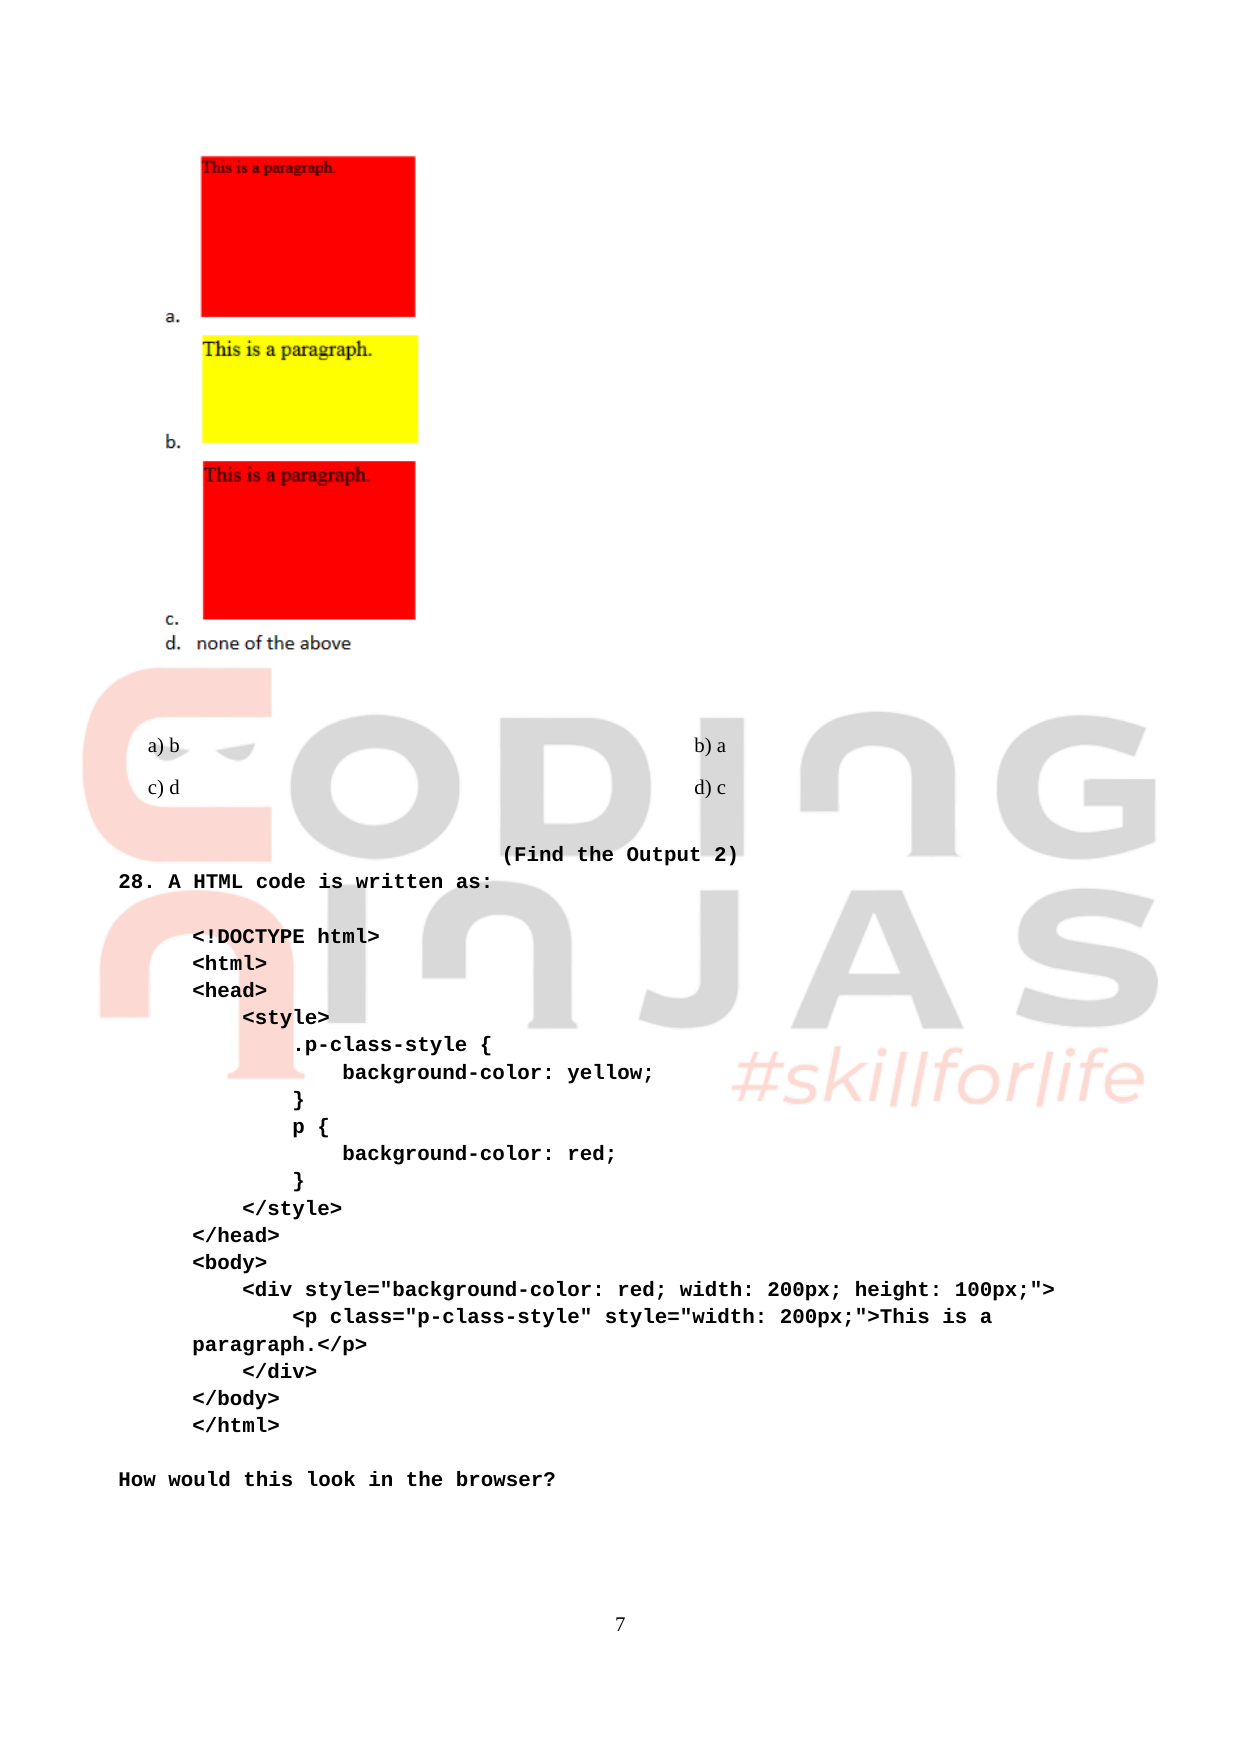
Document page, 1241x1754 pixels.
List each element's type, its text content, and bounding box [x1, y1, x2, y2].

text </div> [192, 1361, 1122, 1384]
text </body> [192, 1388, 1122, 1412]
text <div style="background-color: red; width: 200px; height: 100px;"> [192, 1279, 1122, 1303]
text } [192, 1170, 1122, 1194]
text </head> [192, 1225, 1122, 1248]
text .p-class-style { [192, 1034, 1122, 1058]
text </html> [192, 1415, 1122, 1439]
text } [192, 1089, 1122, 1112]
text background-color: yellow; [192, 1062, 1122, 1085]
text background-color: red; [192, 1143, 1122, 1167]
text How would this look in the browser? [118, 1469, 1122, 1493]
text <p class="p-class-style" style="width: 200px;">This is a paragraph.</p> [192, 1306, 1122, 1357]
text </style> [192, 1198, 1122, 1221]
text a) b b) a [148, 733, 1122, 757]
text <html> [192, 953, 1122, 977]
text (Find the Output 2) [118, 844, 1122, 868]
text <style> [192, 1007, 1122, 1031]
text <!DOCTYPE html> [192, 926, 1122, 949]
picture [131, 151, 421, 656]
text 28. A HTML code is written as: [118, 871, 1122, 895]
text <head> [192, 980, 1122, 1004]
text <body> [192, 1252, 1122, 1276]
text c) d d) c [148, 775, 1122, 799]
text p { [192, 1116, 1122, 1140]
